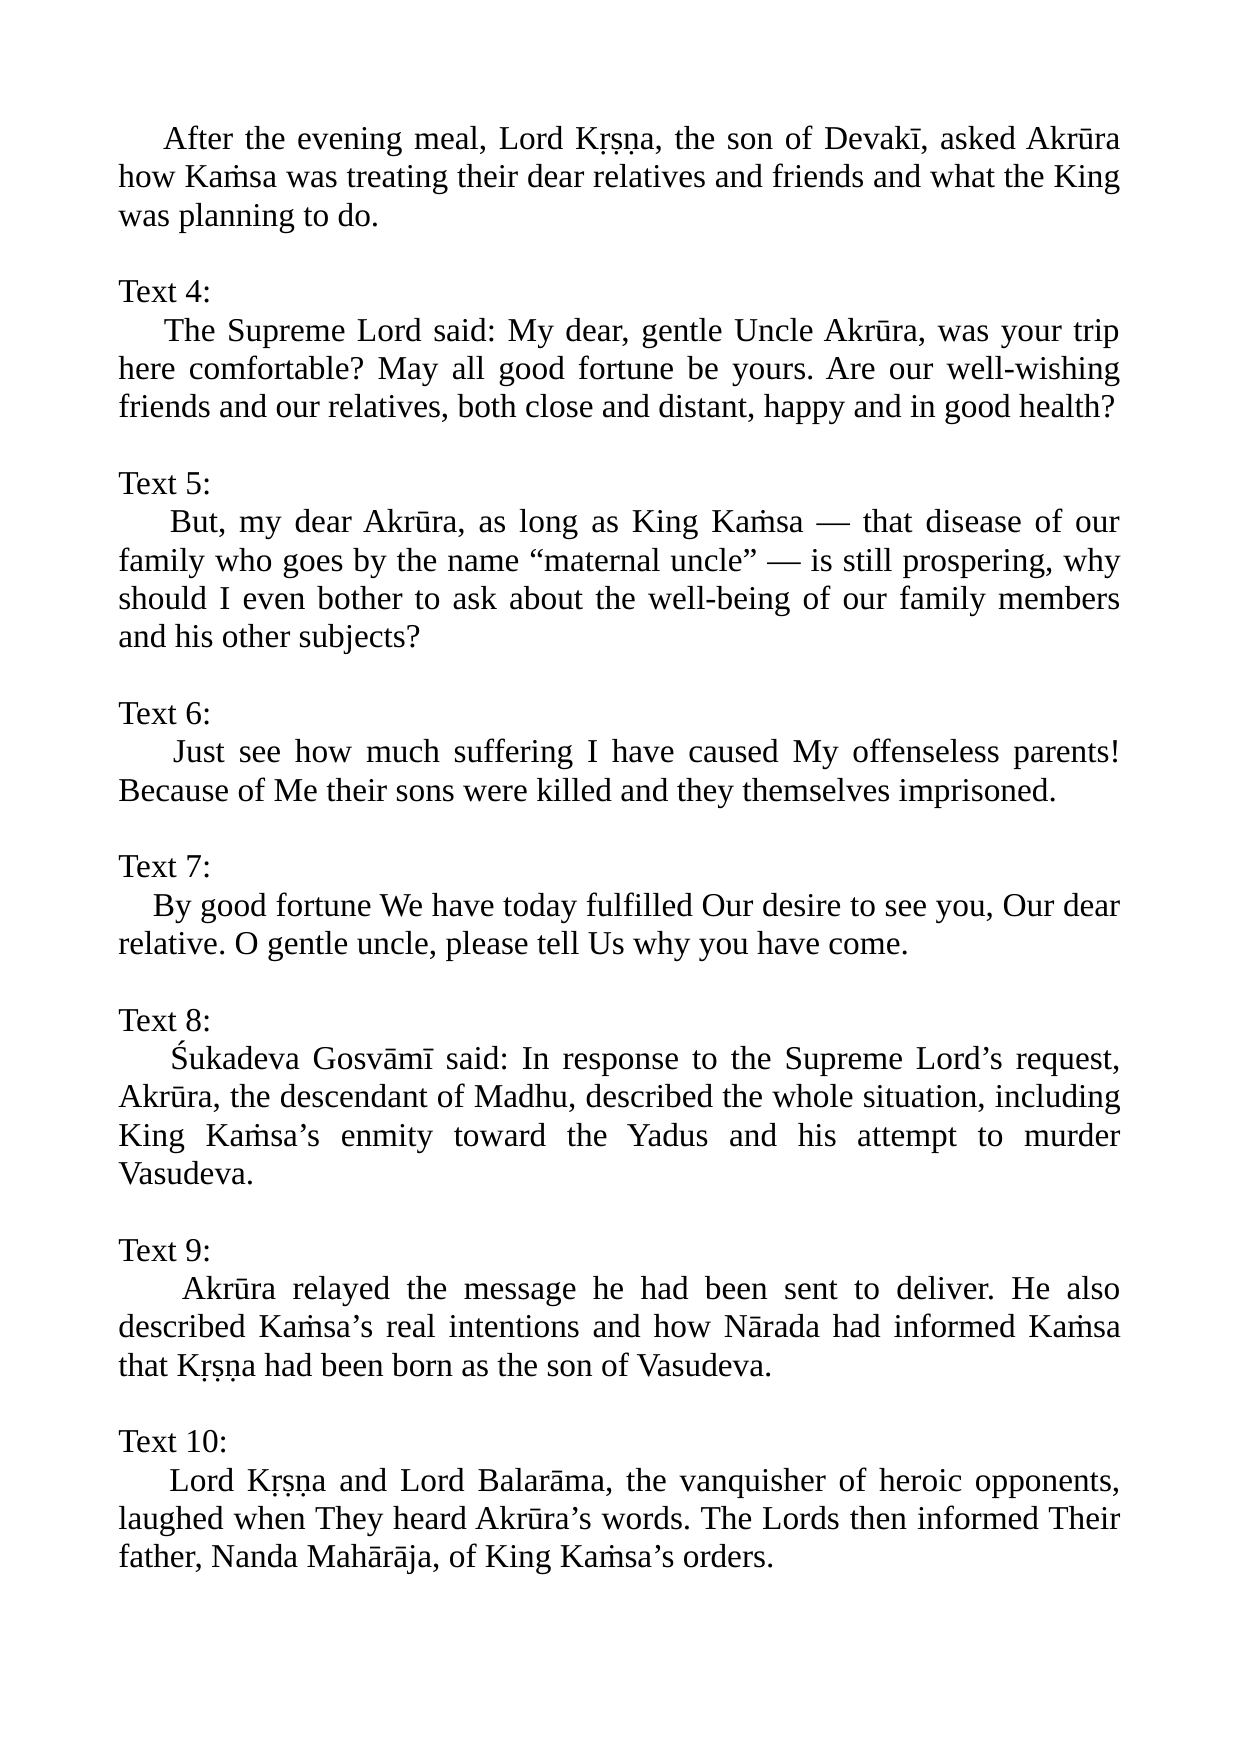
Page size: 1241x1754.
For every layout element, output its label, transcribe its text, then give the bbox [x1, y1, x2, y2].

text The Supreme Lord said: My dear, gentle Uncle Akrūra, was your trip here comfortable? May all good fortune be yours. Are our well-wishing friends and our relatives, both close and distant, happy and in good health? [118, 310, 1122, 425]
text By good fortune We have today fulfilled Our desire to see you, Our dear relative. O gentle uncle, please tell Us why you have come. [118, 885, 1122, 961]
text Text 9: [118, 1230, 1122, 1268]
text After the evening meal, Lord Kṛṣṇa, the son of Devakī, asked Akrūra how Kaṁsa was treating their dear relatives and friends and what the King was planning to do. [118, 118, 1122, 233]
text But, my dear Akrūra, as long as King Kaṁsa — that disease of our family who goes by the name “maternal uncle” — is still prospering, why should I even bother to ask about the well-being of our family members and his other subjects? [118, 501, 1122, 655]
text Lord Kṛṣṇa and Lord Balarāma, the vanquisher of heroic opponents, laughed when They heard Akrūra’s words. The Lords then informed Their father, Nanda Mahārāja, of King Kaṁsa’s orders. [118, 1460, 1122, 1575]
text Śukadeva Gosvāmī said: In response to the Supreme Lord’s request, Akrūra, the descendant of Madhu, described the whole situation, including King Kaṁsa’s enmity toward the Yadus and his attempt to murder Vasudeva. [118, 1038, 1122, 1191]
text Text 6: [118, 693, 1122, 731]
text Akrūra relayed the message he had been sent to deliver. He also described Kaṁsa’s real intentions and how Nārada had informed Kaṁsa that Kṛṣṇa had been born as the son of Vasudeva. [118, 1268, 1122, 1383]
text Text 8: [118, 1000, 1122, 1038]
text Text 10: [118, 1421, 1122, 1460]
text Text 4: [118, 271, 1122, 310]
text Text 7: [118, 846, 1122, 885]
text Text 5: [118, 463, 1122, 501]
text Just see how much suffering I have caused My offenseless parents! Because of Me their sons were killed and they themselves imprisoned. [118, 731, 1122, 808]
